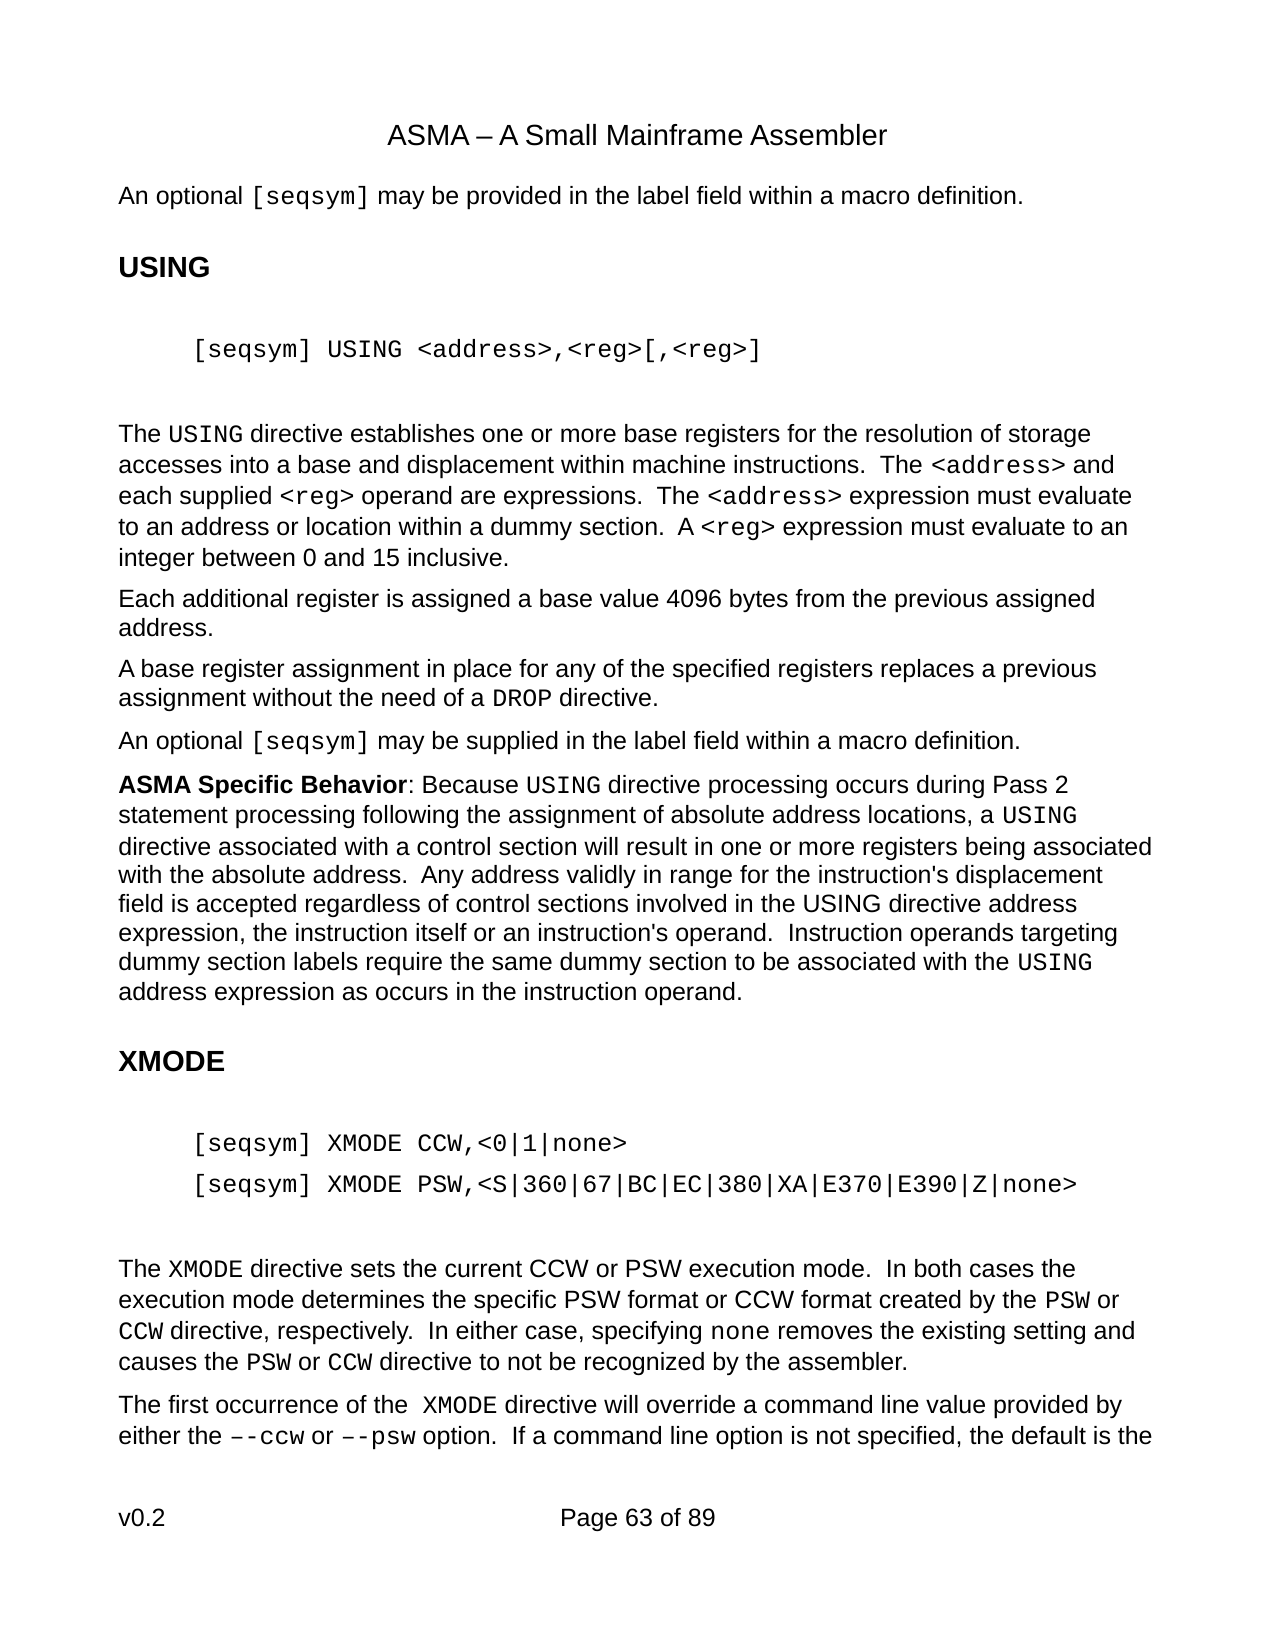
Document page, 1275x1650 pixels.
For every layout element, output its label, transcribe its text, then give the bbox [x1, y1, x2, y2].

text The USING directive establishes one or more base registers for the resolution of storage accesses into a base and displacement within machine instructions. The <address> and each supplied <reg> operand are expressions. The <address> expression must evaluate to an address or location within a dummy section. A <reg> expression must evaluate to an integer between 0 and 15 inclusive. [118, 419, 1157, 571]
text [seqsym] USING <address>,<reg>[,<reg>] [192, 337, 1157, 365]
text An optional [seqsym] may be provided in the label field within a macro definition. [118, 181, 1157, 212]
text A base register assignment in place for any of the specified registers replaces a previous assignment without the need of a DROP directive. [118, 654, 1157, 714]
text The first occurrence of the XMODE directive will override a command line value provided by either the –-ccw or –-psw option. If a command line option is not specified, the default is the [118, 1390, 1157, 1452]
subtitle USING [118, 249, 1157, 283]
text [seqsym] XMODE PSW,<S|360|67|BC|EC|380|XA|E370|E390|Z|none> [192, 1172, 1157, 1200]
text [seqsym] XMODE CCW,<0|1|none> [192, 1131, 1157, 1159]
text The XMODE directive sets the current CCW or PSW execution mode. In both cases the execution mode determines the specific PSW format or CCW format created by the PSW or CCW directive, respectively. In either case, specifying none removes the existing setting and causes the PSW or CCW directive to not be recognized by the assembler. [118, 1254, 1157, 1378]
text An optional [seqsym] may be supplied in the label field within a macro definition. [118, 726, 1157, 757]
subtitle XMODE [118, 1044, 1157, 1077]
text ASMA Specific Behavior: Because USING directive processing occurs during Pass 2 statement processing following the assignment of absolute address locations, a USING directive associated with a control section will result in one or more registers being associated with the absolute address. Any address validly in range for the instruction's displacement field is accepted regardless of control sections involved in the USING directive address expression, the instruction itself or an instruction's operand. Instruction operands targeting dummy section labels require the same dummy section to be associated with the USING address expression as occurs in the instruction operand. [118, 769, 1157, 1006]
text Each additional register is assigned a base value 4096 bytes from the previous assigned address. [118, 584, 1157, 641]
